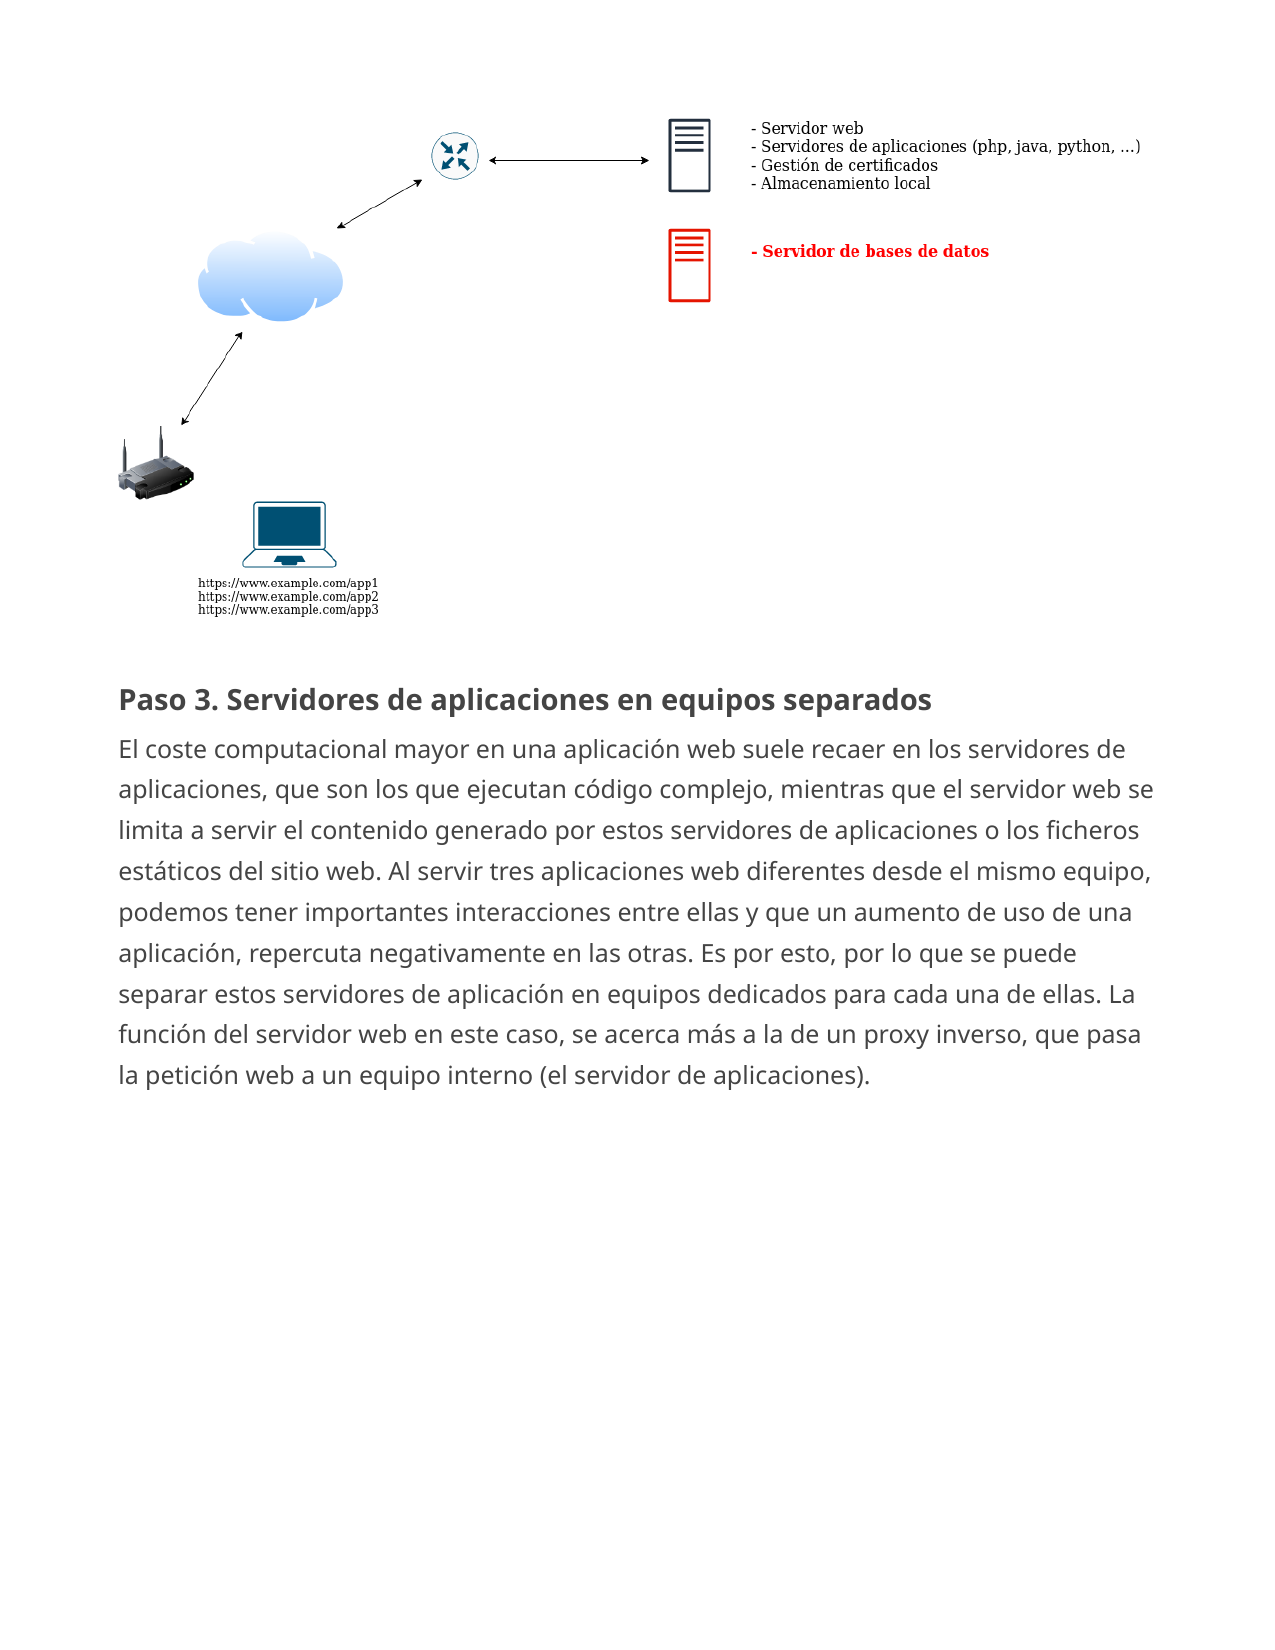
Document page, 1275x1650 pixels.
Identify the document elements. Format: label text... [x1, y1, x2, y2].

picture [118, 118, 1157, 620]
subtitle Paso 3. Servidores de aplicaciones en equipos separados [118, 679, 1157, 719]
text El coste computacional mayor en una aplicación web suele recaer en los servidores de aplicaciones, que son los que ejecutan código complejo, mientras que el servidor web se limita a servir el contenido generado por estos servidores de aplicaciones o los ficheros estáticos del sitio web. Al servir tres aplicaciones web diferentes desde el mismo equipo, podemos tener importantes interacciones entre ellas y que un aumento de uso de una aplicación, repercuta negativamente en las otras. Es por esto, por lo que se puede separar estos servidores de aplicación en equipos dedicados para cada una de ellas. La función del servidor web en este caso, se acerca más a la de un proxy inverso, que pasa la petición web a un equipo interno (el servidor de aplicaciones). [118, 731, 1157, 1092]
